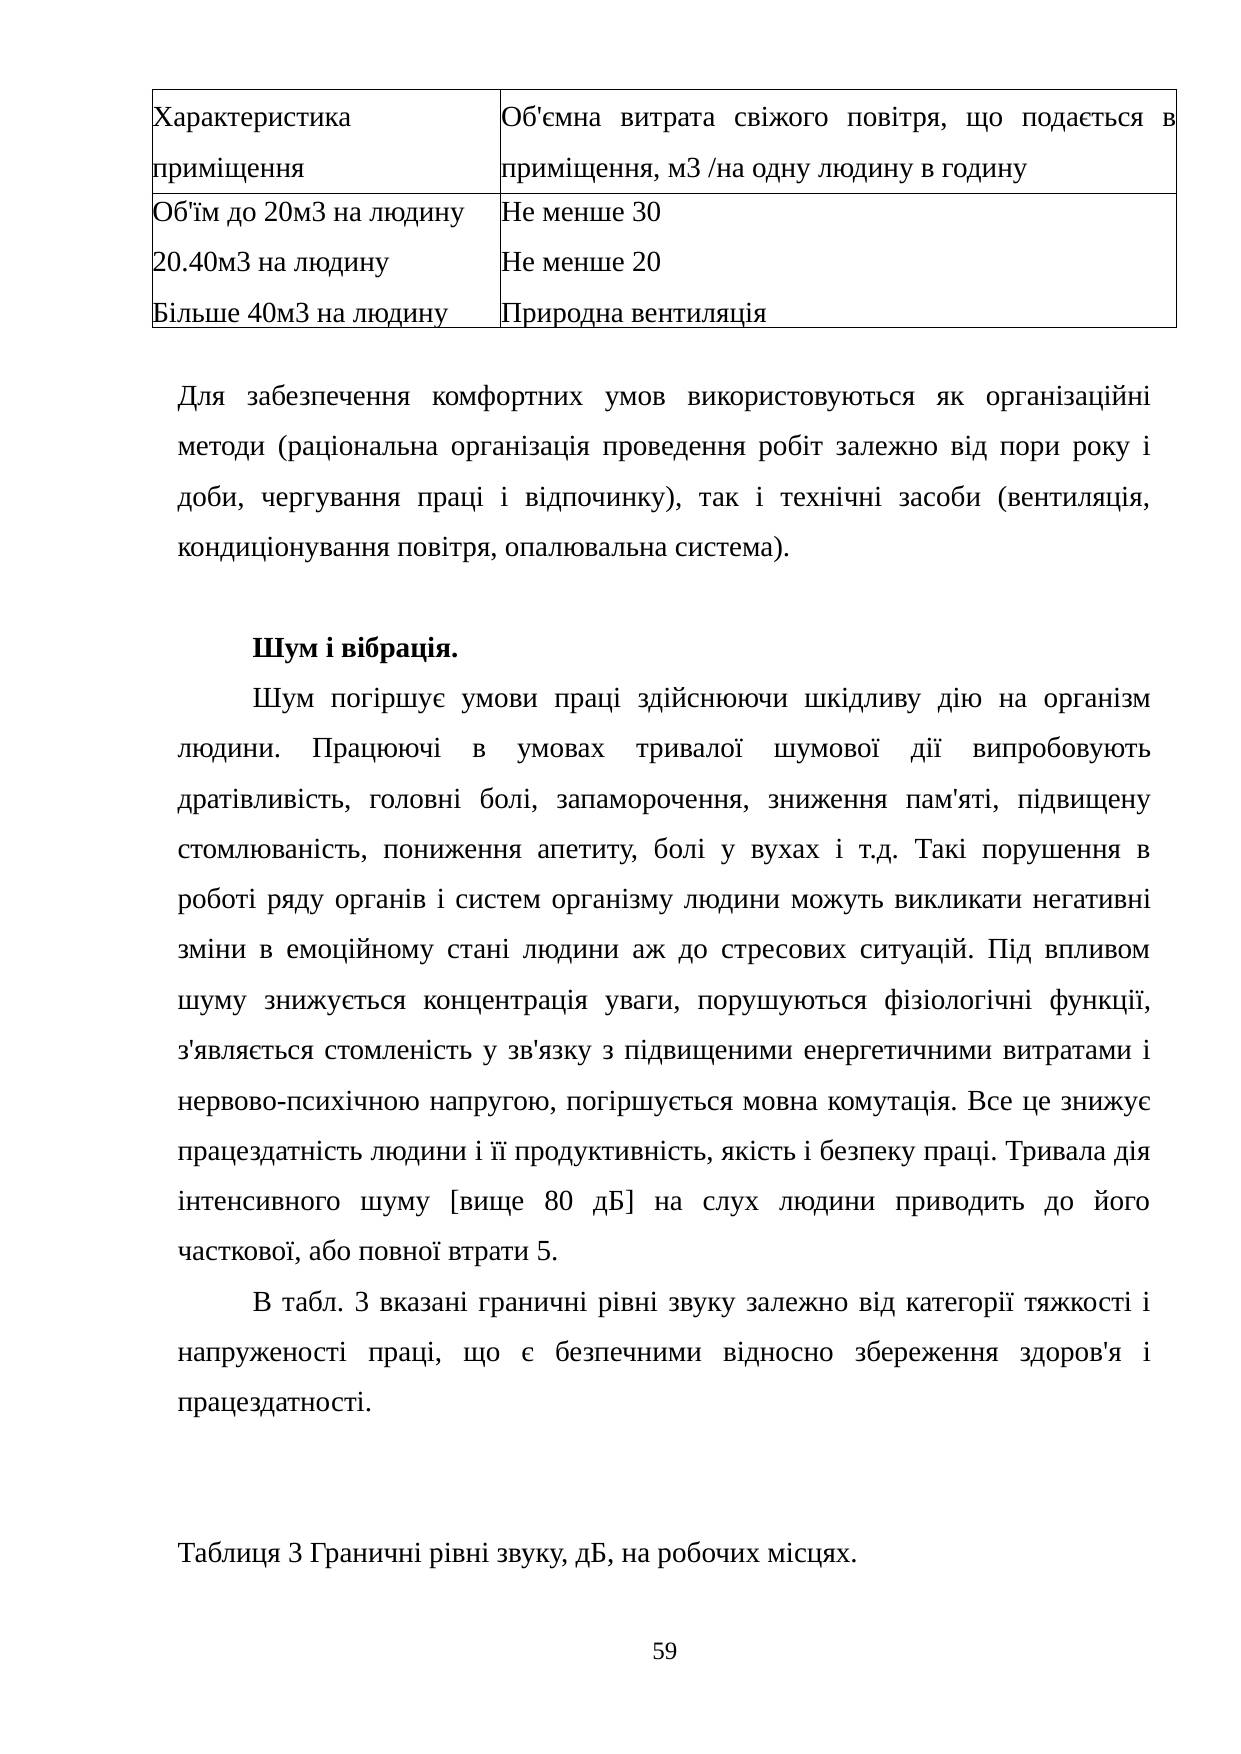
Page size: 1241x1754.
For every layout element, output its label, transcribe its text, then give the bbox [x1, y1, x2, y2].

text Шум і вібрація. [177, 630, 1152, 663]
text Таблиця 3 Граничні рівні звуку, дБ, на робочих місцях. [177, 1535, 1152, 1569]
table_cell Об'їм до 20м3 на людину 20.40м3 на людину Більше 40м3 на людину [153, 194, 500, 327]
table_cell Не менше 30 Не менше 20 Природна вентиляція [501, 194, 1176, 327]
table_header Характеристика приміщення [153, 90, 500, 193]
text В табл. 3 вказані граничні рівні звуку залежно від категорії тяжкості і напруженості праці, що є безпечними відносно збереження здоров'я і працездатності. [177, 1284, 1152, 1418]
text Шум погіршує умови праці здійснюючи шкідливу дію на організм людини. Працюючі в умовах тривалої шумової дії випробовують дратівливість, головні болі, запаморочення, зниження пам'яті, підвищену стомлюваність, пониження апетиту, болі у вухах і т.д. Такі порушення в роботі ряду органів і систем організму людини можуть викликати негативні зміни в емоційному стані людини аж до стресових ситуацій. Під впливом шуму знижується концентрація уваги, порушуються фізіологічні функції, з'являється стомленість у зв'язку з підвищеними енергетичними витратами і нервово-психічною напругою, погіршується мовна комутація. Все це знижує працездатність людини і її продуктивність, якість і безпеку праці. Тривала дія інтенсивного шуму [вище 80 дБ] на слух людини приводить до його часткової, або повної втрати 5. [177, 680, 1152, 1267]
text Для забезпечення комфортних умов використовуються як організаційні методи (раціональна організація проведення робіт залежно від пори року і доби, чергування праці і відпочинку), так і технічні засоби (вентиляція, кондиціонування повітря, опалювальна система). [177, 378, 1152, 563]
table_header Об'ємна витрата свіжого повітря, що подається в приміщення, м3 /на одну людину в годину [501, 90, 1176, 193]
